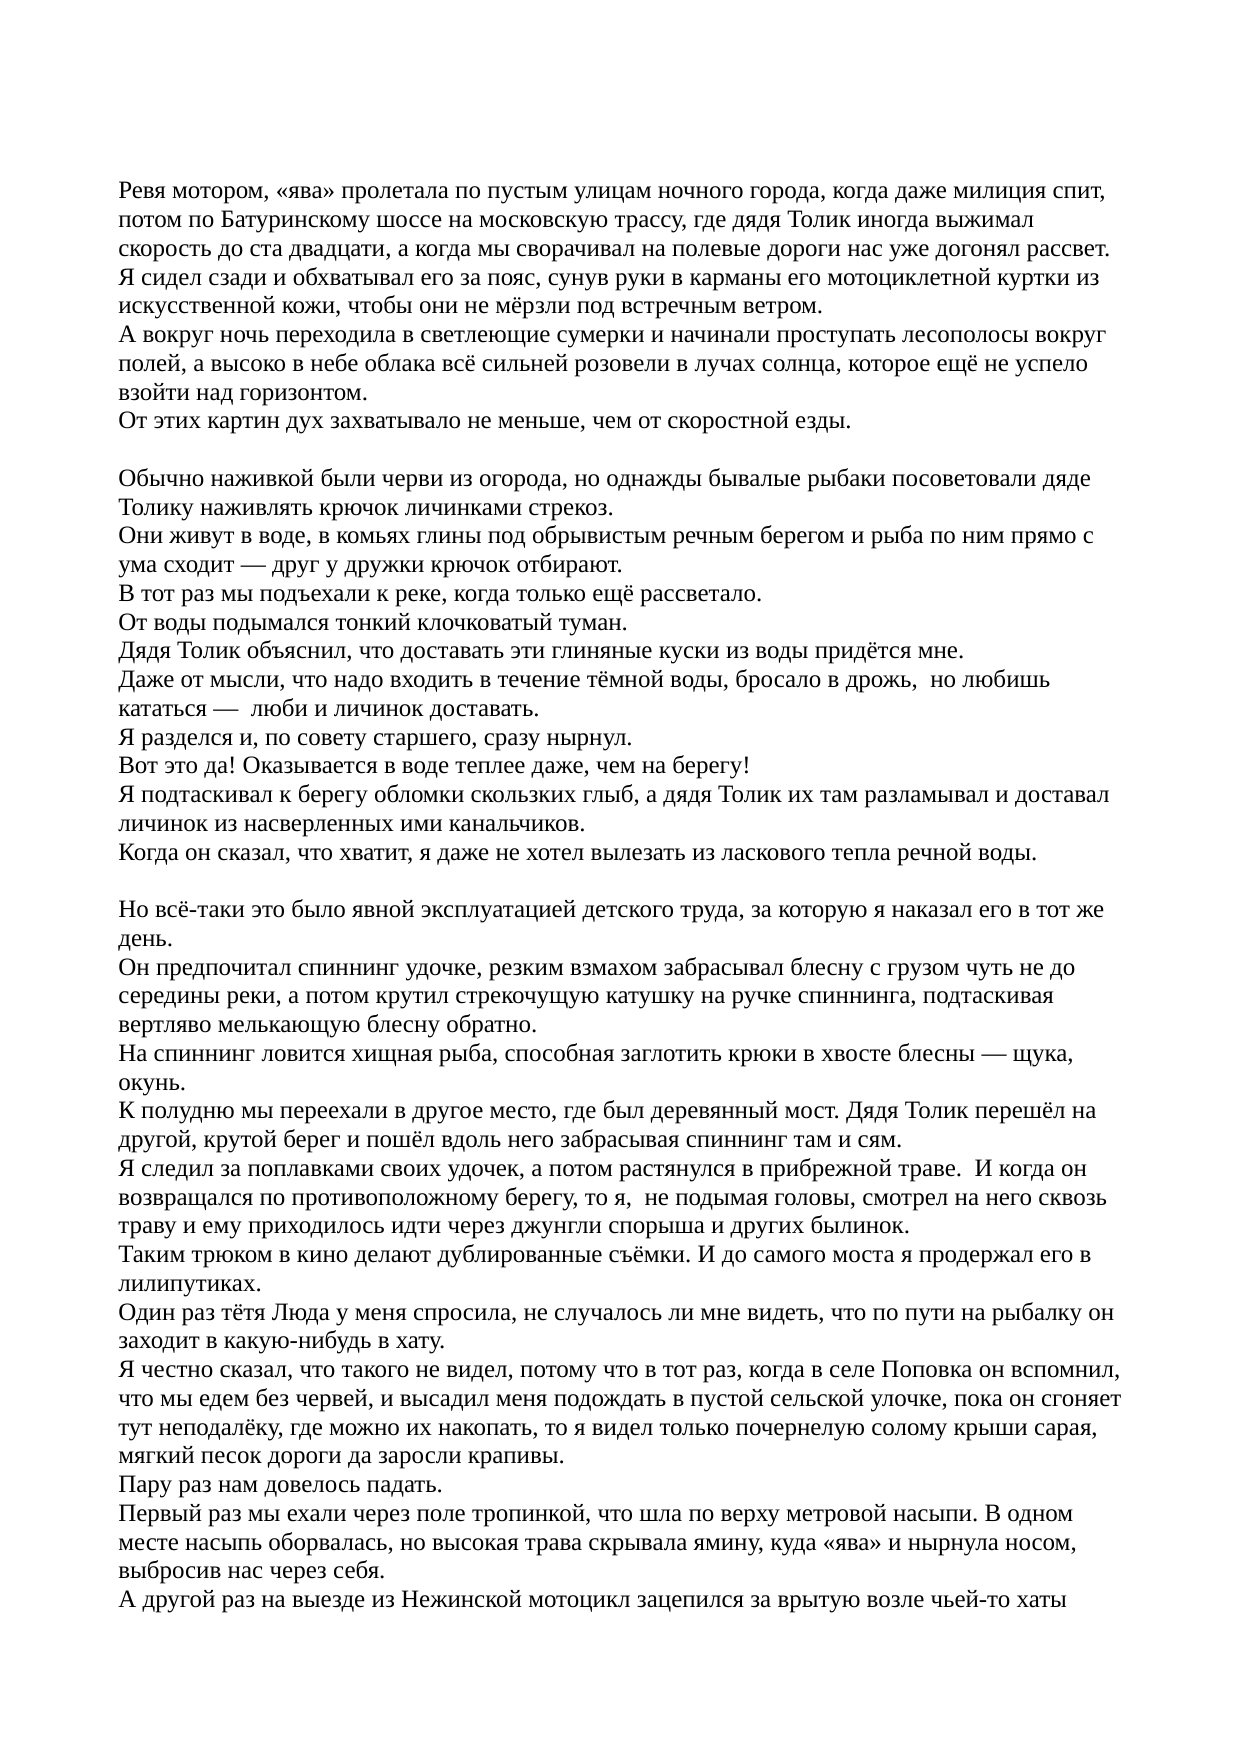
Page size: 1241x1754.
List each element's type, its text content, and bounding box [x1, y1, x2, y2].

text Я подтаскивал к берегу обломки скользких глыб, а дядя Толик их там разламывал и доставал личинок из насверленных ими канальчиков. [118, 779, 1122, 837]
text Один раз тётя Люда у меня спросила, не случалось ли мне видеть, что по пути на рыбалку он заходит в какую-нибудь в хату. [118, 1297, 1122, 1354]
text Таким трюком в кино делают дублированные съёмки. И до самого моста я продержал его в лилипутиках. [118, 1239, 1122, 1297]
text Дядя Толик объяснил, что доставать эти глиняные куски из воды придётся мне. [118, 636, 1122, 664]
text На спиннинг ловится хищная рыба, способная заглотить крюки в хвосте блесны — щука, окунь. [118, 1038, 1122, 1096]
text Пару раз нам довелось падать. [118, 1469, 1122, 1498]
text От этих картин дух захватывало не меньше, чем от скоростной езды. [118, 406, 1122, 434]
text Первый раз мы ехали через поле тропинкой, что шла по верху метровой насыпи. В одном месте насыпь оборвалась, но высокая трава скрывала ямину, куда «ява» и нырнула носом, выбросив нас через себя. [118, 1498, 1122, 1584]
text Обычно наживкой были черви из огорода, но однажды бывалые рыбаки посоветовали дяде Толику наживлять крючок личинками стрекоз. [118, 463, 1122, 521]
text А другой раз на выезде из Нежинской мотоцикл зацепился за врытую возле чьей-то хаты [118, 1584, 1122, 1613]
text В тот раз мы подъехали к реке, когда только ещё рассветало. [118, 578, 1122, 607]
text Я следил за поплавками своих удочек, а потом растянулся в прибрежной траве. И когда он возвращался по противоположному берегу, то я, не подымая головы, смотрел на него сквозь траву и ему приходилось идти через джунгли спорыша и других былинок. [118, 1153, 1122, 1239]
text К полудню мы переехали в другое место, где был деревянный мост. Дядя Толик перешёл на другой, крутой берег и пошёл вдоль него забрасывая спиннинг там и сям. [118, 1096, 1122, 1153]
text Вот это да! Оказывается в воде теплее даже, чем на берегу! [118, 751, 1122, 779]
text А вокруг ночь переходила в светлеющие сумерки и начинали проступать лесополосы вокруг полей, а высоко в небе облака всё сильней розовели в лучах солнца, которое ещё не успело взойти над горизонтом. [118, 319, 1122, 406]
text Я сидел сзади и обхватывал его за пояс, сунув руки в карманы его мотоциклетной куртки из искусственной кожи, чтобы они не мёрзли под встречным ветром. [118, 262, 1122, 319]
text Ревя мотором, «ява» пролетала по пустым улицам ночного города, когда даже милиция спит, потом по Батуринскому шоссе на московскую трассу, где дядя Толик иногда выжимал скорость до ста двадцати, а когда мы сворачивал на полевые дороги нас уже догонял рассвет. [118, 176, 1122, 262]
text Они живут в воде, в комьях глины под обрывистым речным берегом и рыба по ним прямо с ума сходит — друг у дружки крючок отбирают. [118, 521, 1122, 578]
text Но всё-таки это было явной эксплуатацией детского труда, за которую я наказал его в тот же день. [118, 894, 1122, 952]
text Я честно сказал, что такого не видел, потому что в тот раз, когда в селе Поповка он вспомнил, что мы едем без червей, и высадил меня подождать в пустой сельской улочке, пока он сгоняет тут неподалёку, где можно их накопать, то я видел только почернелую солому крыши сарая, мягкий песок дороги да заросли крапивы. [118, 1354, 1122, 1469]
text Когда он сказал, что хватит, я даже не хотел вылезать из ласкового тепла речной воды. [118, 837, 1122, 866]
text Он предпочитал спиннинг удочке, резким взмахом забрасывал блесну с грузом чуть не до середины реки, а потом крутил стрекочущую катушку на ручке спиннинга, подтаскивая вертляво мелькающую блесну обратно. [118, 952, 1122, 1038]
text Я разделся и, по совету старшего, сразу нырнул. [118, 722, 1122, 751]
text От воды подымался тонкий клочковатый туман. [118, 607, 1122, 636]
text Даже от мысли, что надо входить в течение тёмной воды, бросало в дрожь, но любишь кататься — люби и личинок доставать. [118, 664, 1122, 722]
